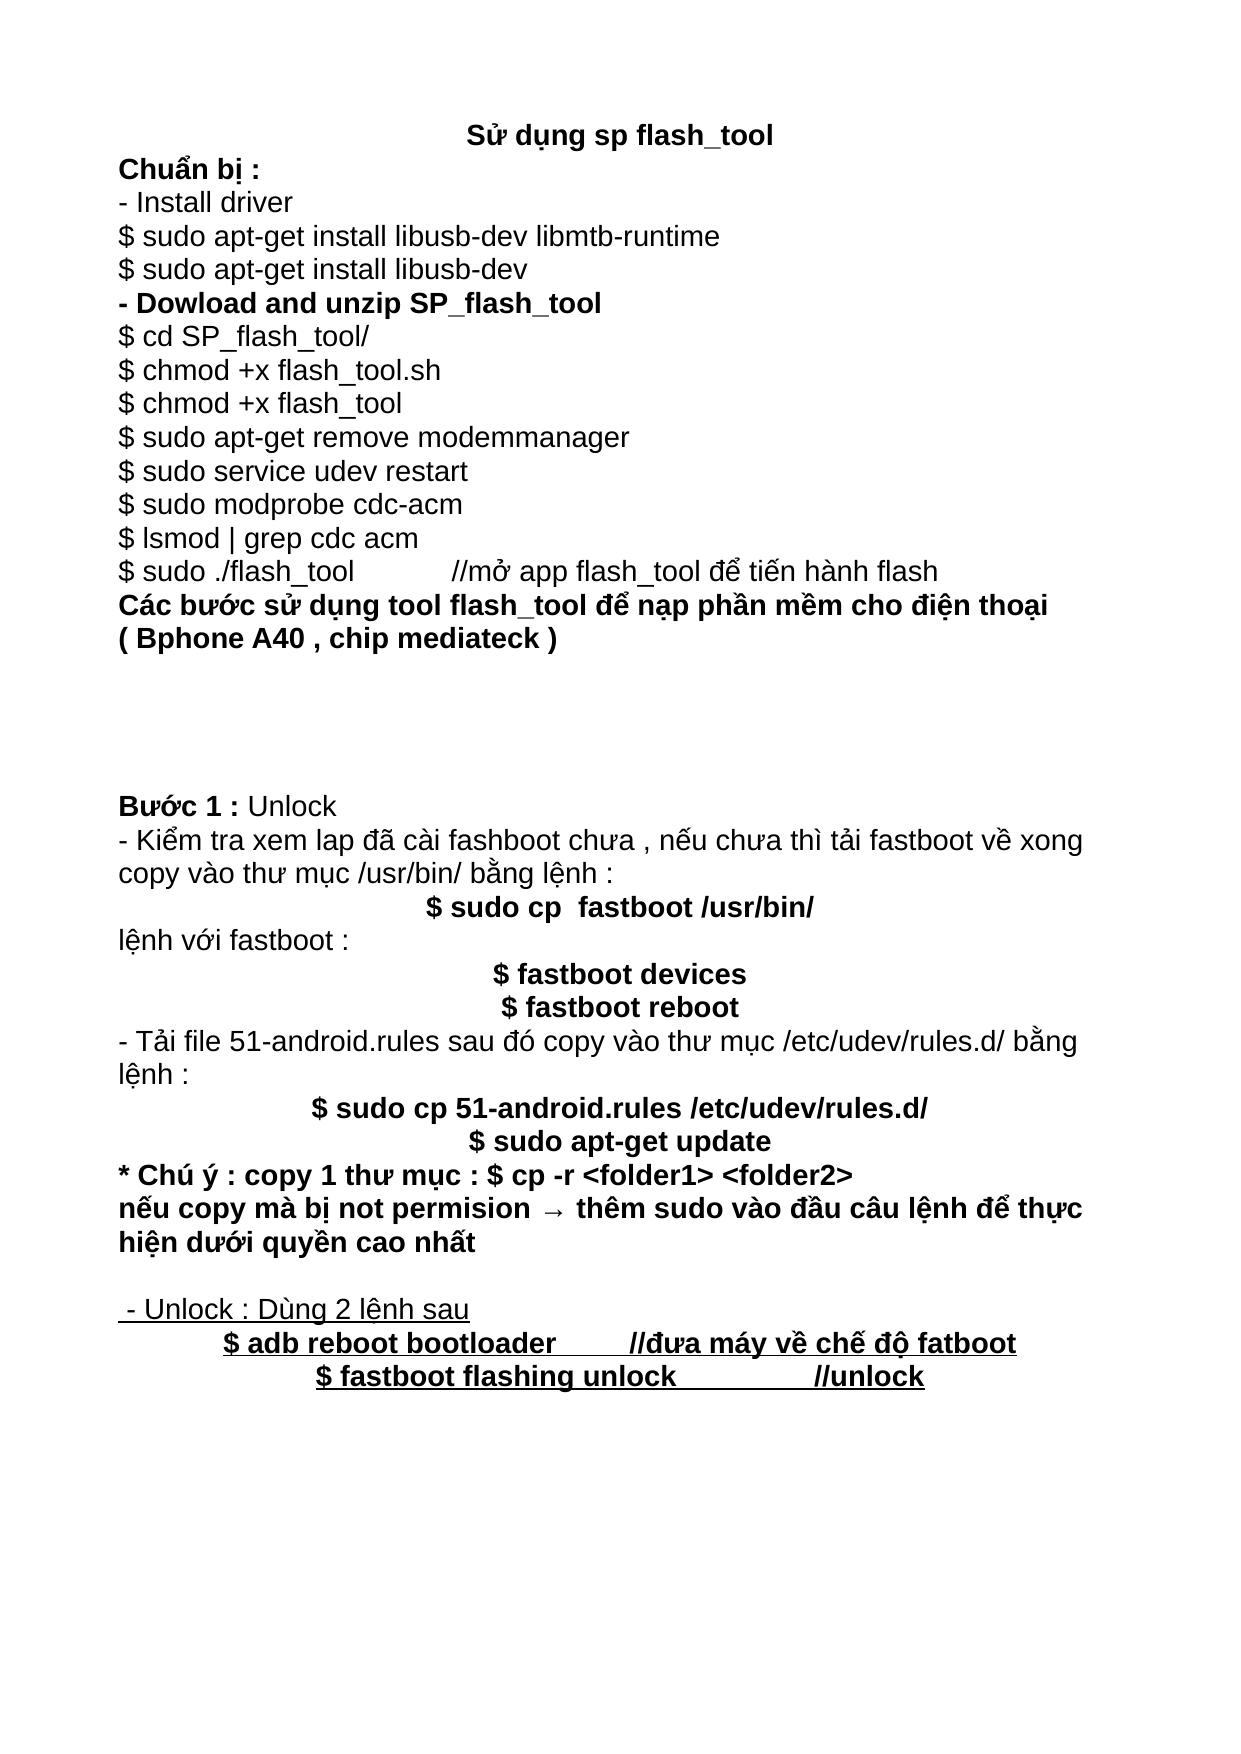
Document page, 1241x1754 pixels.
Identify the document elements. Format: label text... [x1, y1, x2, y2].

text $ adb reboot bootloader //đưa máy về chế độ fatboot [118, 1326, 1122, 1359]
text nếu copy mà bị not permision → thêm sudo vào đầu câu lệnh để thực hiện dưới quyền cao nhất [118, 1191, 1122, 1258]
text - Unlock : Dùng 2 lệnh sau [118, 1292, 1122, 1326]
text Bước 1 : Unlock [118, 789, 1122, 822]
text $ sudo apt-get remove modemmanager [118, 420, 1122, 453]
text $ sudo cp 51-android.rules /etc/udev/rules.d/ [118, 1091, 1122, 1124]
text lệnh với fastboot : [118, 923, 1122, 957]
text $ fastboot devices [118, 957, 1122, 990]
text $ sudo apt-get update [118, 1124, 1122, 1158]
text - Tải file 51-android.rules sau đó copy vào thư mục /etc/udev/rules.d/ bằng lệnh : [118, 1024, 1122, 1091]
text * Chú ý : copy 1 thư mục : $ cp -r <folder1> <folder2> [118, 1158, 1122, 1191]
text $ chmod +x flash_tool [118, 386, 1122, 420]
text - Kiểm tra xem lap đã cài fashboot chưa , nếu chưa thì tải fastboot về xong copy vào thư mục /usr/bin/ bằng lệnh : [118, 822, 1122, 889]
text $ sudo apt-get install libusb-dev [118, 252, 1122, 286]
text $ fastboot flashing unlock //unlock [118, 1359, 1122, 1393]
text $ sudo apt-get install libusb-dev libmtb-runtime [118, 219, 1122, 252]
text $ lsmod | grep cdc acm [118, 521, 1122, 554]
text - Install driver [118, 185, 1122, 219]
text Chuẩn bị : [118, 152, 1122, 185]
text $ fastboot reboot [118, 990, 1122, 1024]
text $ sudo ./flash_tool //mở app flash_tool để tiến hành flash [118, 554, 1122, 588]
text Các bước sử dụng tool flash_tool để nạp phần mềm cho điện thoại [118, 588, 1122, 621]
text $ cd SP_flash_tool/ [118, 319, 1122, 353]
text $ chmod +x flash_tool.sh [118, 353, 1122, 386]
text $ sudo modprobe cdc-acm [118, 487, 1122, 521]
text $ sudo cp fastboot /usr/bin/ [118, 889, 1122, 923]
text ( Bphone A40 , chip mediateck ) [118, 621, 1122, 655]
text Sử dụng sp flash_tool [118, 118, 1122, 152]
text - Dowload and unzip SP_flash_tool [118, 286, 1122, 319]
text $ sudo service udev restart [118, 453, 1122, 487]
